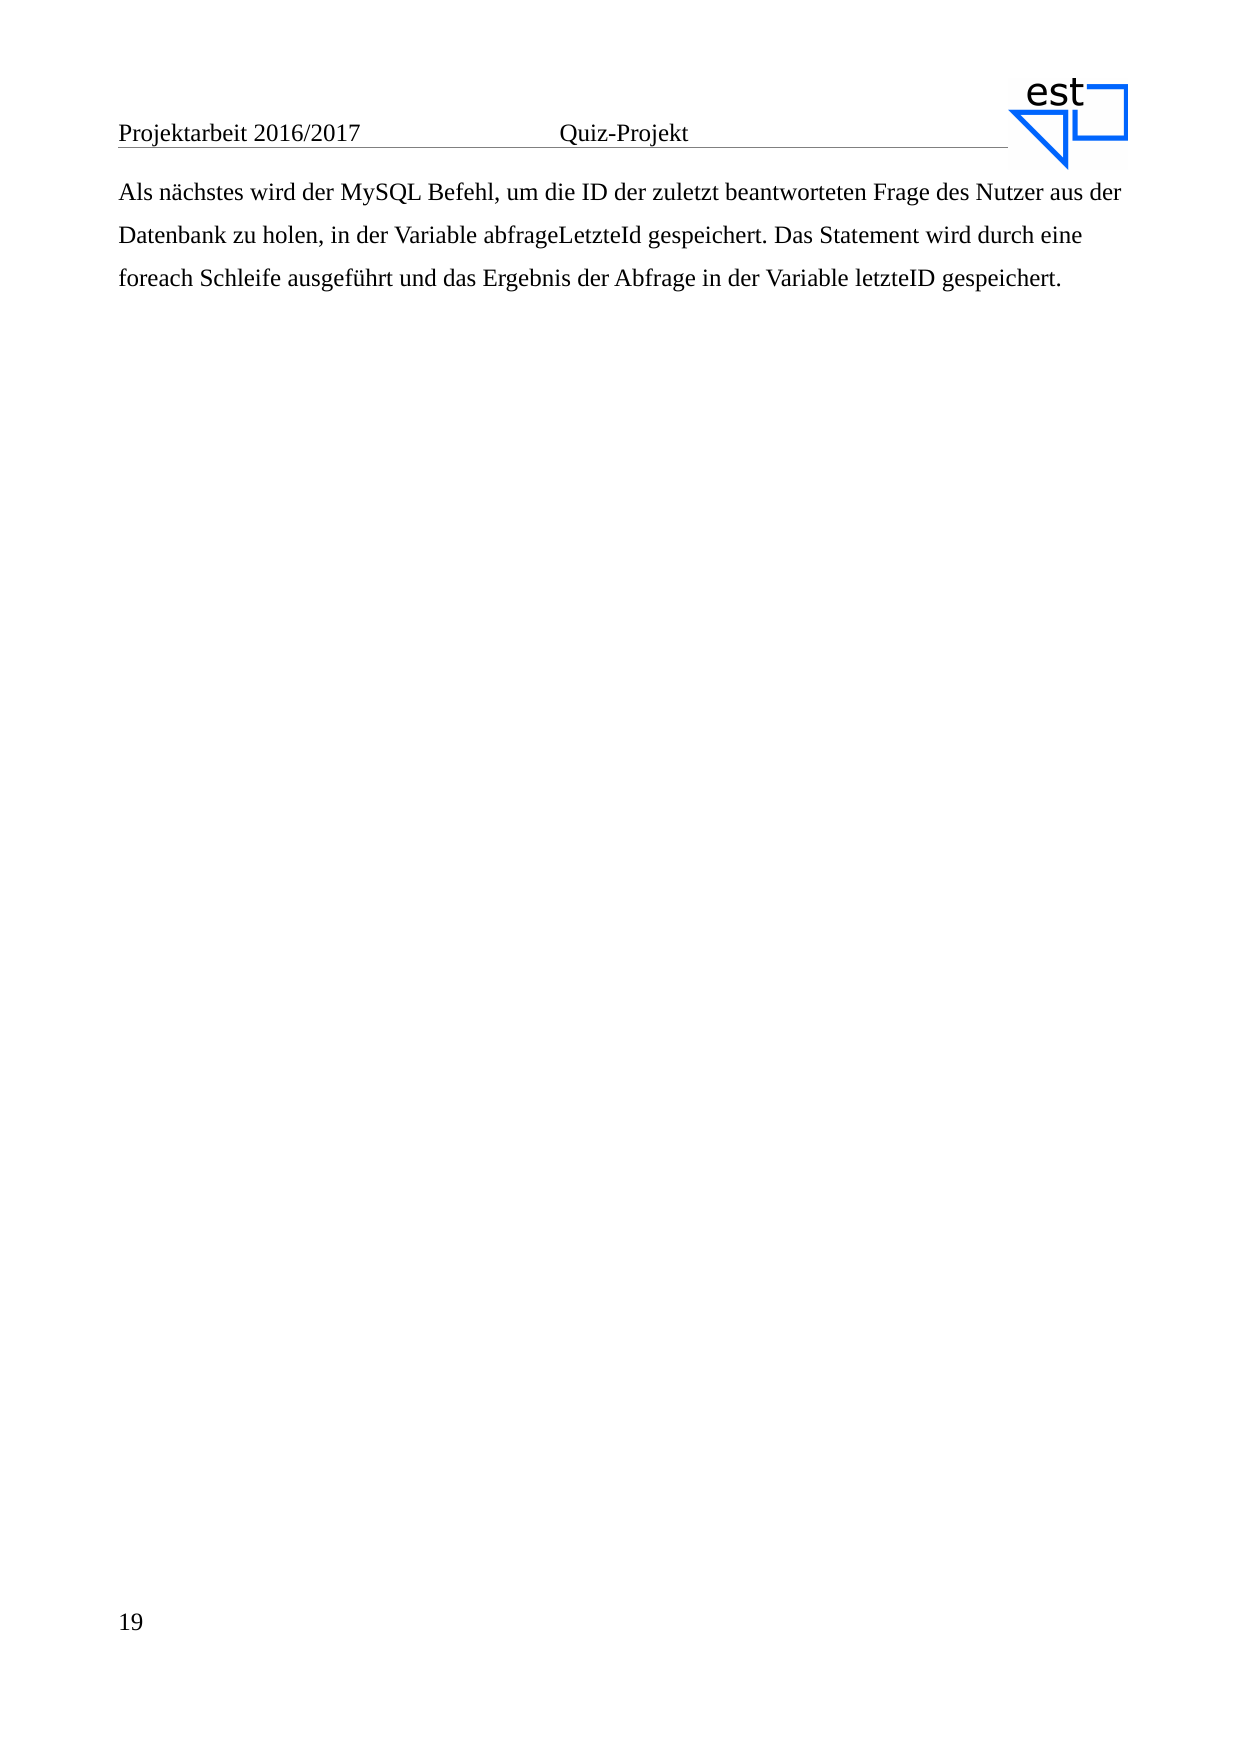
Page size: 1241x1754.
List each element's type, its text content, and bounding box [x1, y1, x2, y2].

text Als nächstes wird der MySQL Befehl, um die ID der zuletzt beantworteten Frage des Nutzer aus der Datenbank zu holen, in der Variable abfrageLetzteId gespeichert. Das Statement wird durch eine foreach Schleife ausgeführt und das Ergebnis der Abfrage in der Variable letzteID gespeichert. [118, 177, 1122, 292]
picture [1008, 78, 1128, 170]
